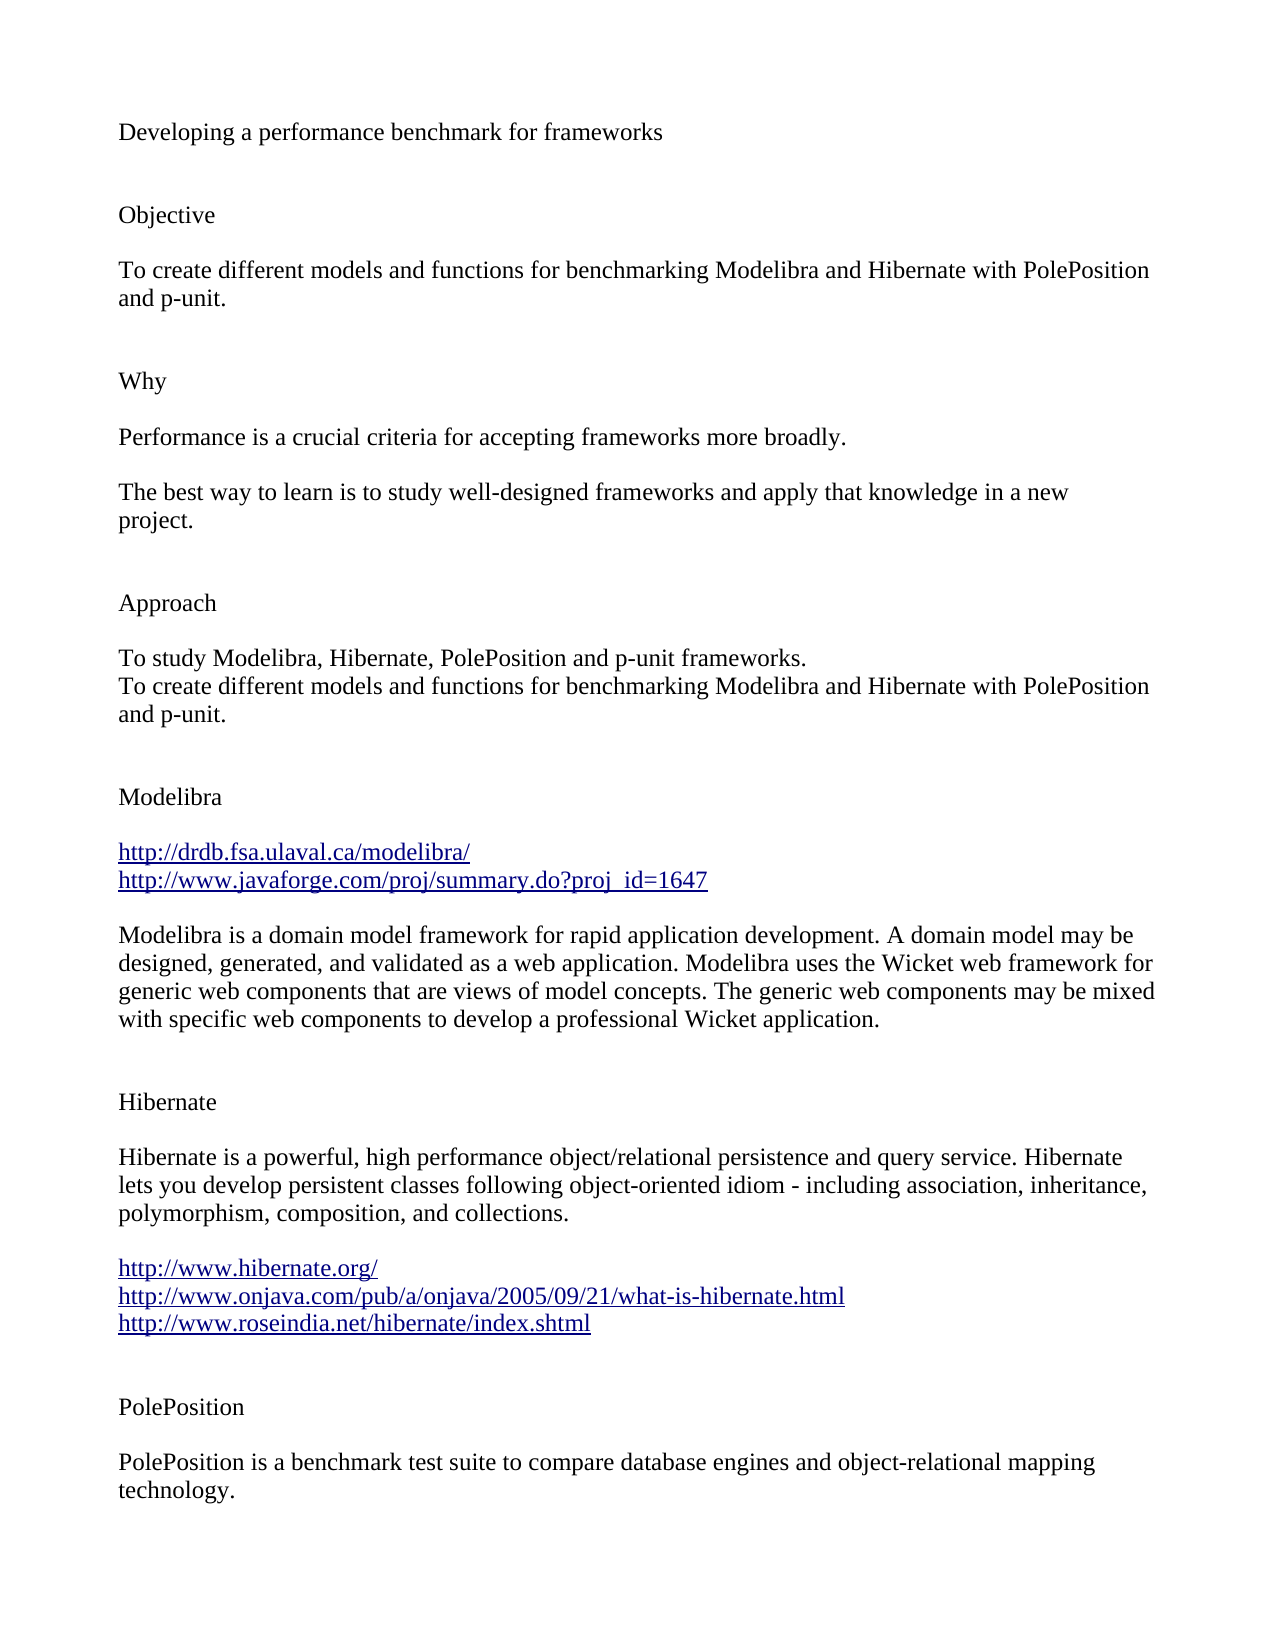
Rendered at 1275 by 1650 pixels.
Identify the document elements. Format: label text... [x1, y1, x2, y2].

text Approach [118, 589, 1157, 617]
text http://www.roseindia.net/hibernate/index.shtml [118, 1309, 1157, 1337]
text To create different models and functions for benchmarking Modelibra and Hibernate with PolePosition and p-unit. [118, 257, 1157, 312]
text To study Modelibra, Hibernate, PolePosition and p-unit frameworks. [118, 644, 1157, 672]
text Modelibra is a domain model framework for rapid application development. A domain model may be designed, generated, and validated as a web application. Modelibra uses the Wicket web framework for generic web components that are views of model concepts. The generic web components may be mixed with specific web components to develop a professional Wicket application. [118, 922, 1157, 1032]
text Performance is a crucial criteria for accepting frameworks more broadly. [118, 423, 1157, 451]
text http://drdb.fsa.ulaval.ca/modelibra/ [118, 838, 1157, 866]
text Hibernate is a powerful, high performance object/relational persistence and query service. Hibernate lets you develop persistent classes following object-oriented idiom - including association, inheritance, polymorphism, composition, and collections. [118, 1143, 1157, 1226]
text Developing a performance benchmark for frameworks [118, 118, 1157, 146]
text PolePosition [118, 1393, 1157, 1420]
text http://www.onjava.com/pub/a/onjava/2005/09/21/what-is-hibernate.html [118, 1282, 1157, 1309]
text The best way to learn is to study well-designed frameworks and apply that knowledge in a new project. [118, 478, 1157, 534]
text Why [118, 367, 1157, 395]
text http://www.javaforge.com/proj/summary.do?proj_id=1647 [118, 866, 1157, 894]
text Modelibra [118, 783, 1157, 811]
text PolePosition is a benchmark test suite to compare database engines and object-relational mapping technology. [118, 1448, 1157, 1503]
text To create different models and functions for benchmarking Modelibra and Hibernate with PolePosition and p-unit. [118, 672, 1157, 728]
text Hibernate [118, 1088, 1157, 1116]
text http://www.hibernate.org/ [118, 1254, 1157, 1282]
text Objective [118, 201, 1157, 229]
